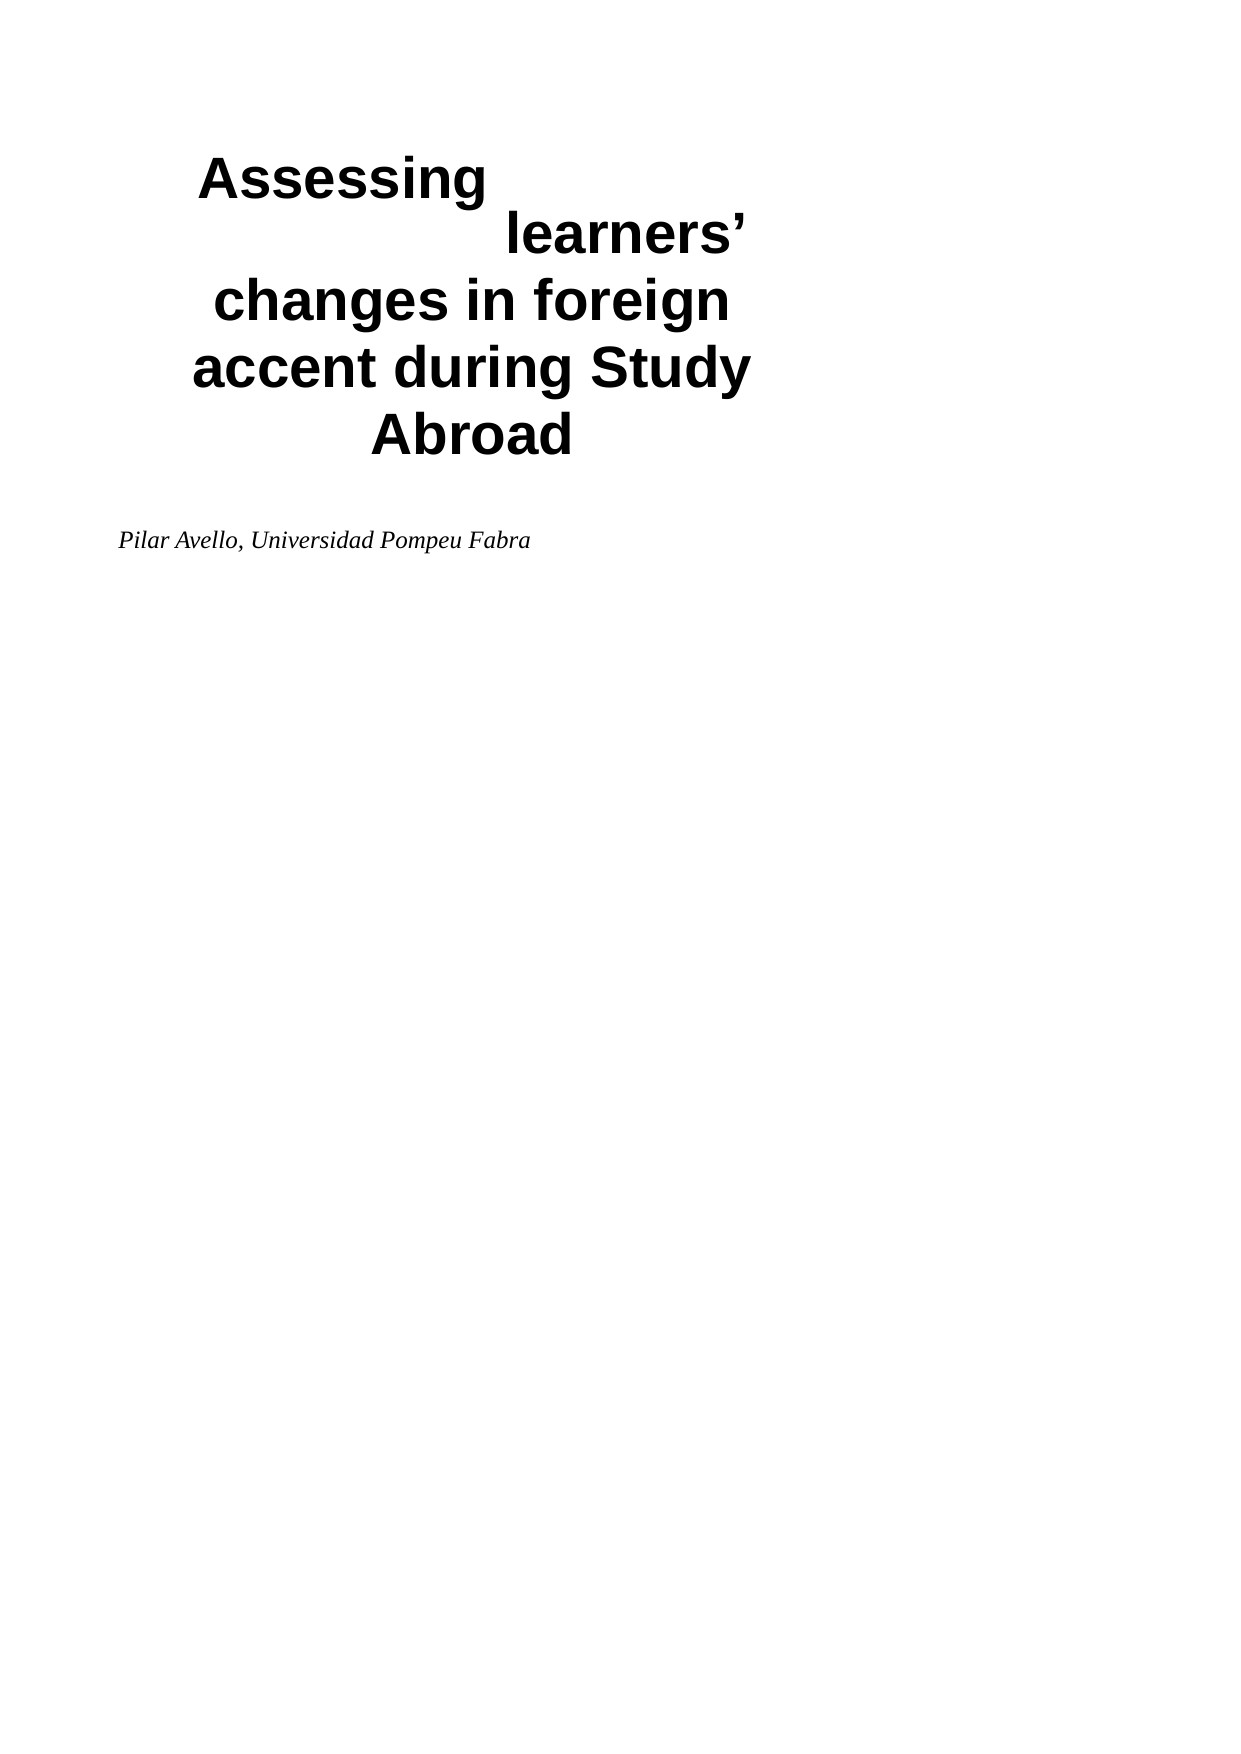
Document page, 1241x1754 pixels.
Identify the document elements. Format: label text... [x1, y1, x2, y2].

text Pilar Avello, Universidad Pompeu Fabra [118, 525, 827, 554]
title Assessing learners’ changes in foreign accent during Study Abroad [118, 143, 827, 467]
